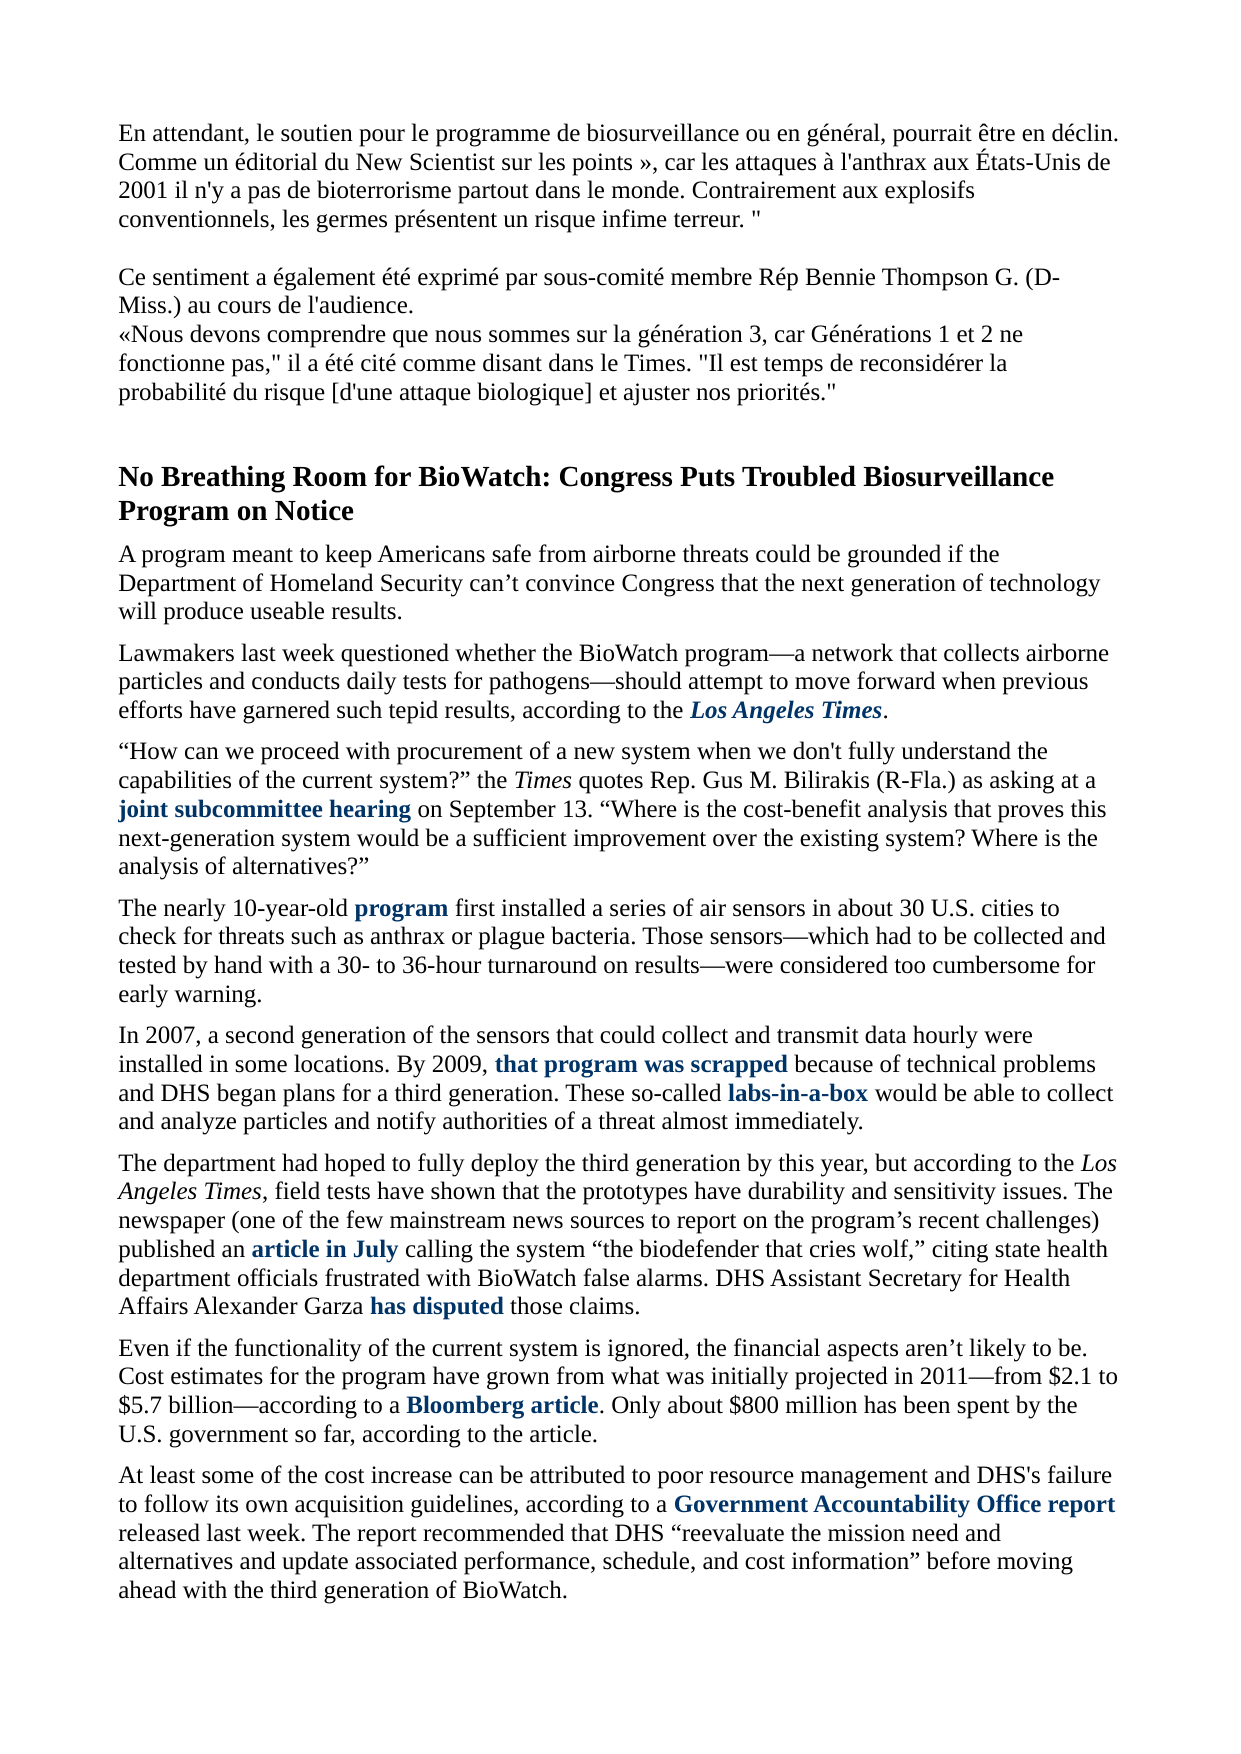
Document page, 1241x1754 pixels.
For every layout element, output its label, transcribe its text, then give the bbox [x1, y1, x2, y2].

text En attendant, le soutien pour le programme de biosurveillance ou en général, pourrait être en déclin. Comme un éditorial du New Scientist sur les points », car les attaques à l'anthrax aux États-Unis de 2001 il n'y a pas de bioterrorisme partout dans le monde. Contrairement aux explosifs conventionnels, les germes présentent un risque infime terreur. " Ce sentiment a également été exprimé par sous-comité membre Rép Bennie Thompson G. (D-Miss.) au cours de l'audience. «Nous devons comprendre que nous sommes sur la génération 3, car Générations 1 et 2 ne fonctionne pas," il a été cité comme disant dans le Times. "Il est temps de reconsidérer la probabilité du risque [d'une attaque biologique] et ajuster nos priorités." [118, 118, 1122, 406]
text Lawmakers last week questioned whether the BioWatch program—a network that collects airborne particles and conducts daily tests for pathogens—should attempt to move forward when previous efforts have garnered such tepid results, according to the Los Angeles Times. [118, 638, 1122, 724]
subtitle No Breathing Room for BioWatch: Congress Puts Troubled Biosurveillance Program on Notice [118, 459, 1122, 526]
text “How can we proceed with procurement of a new system when we don't fully understand the capabilities of the current system?” the Times quotes Rep. Gus M. Bilirakis (R-Fla.) as asking at a joint subcommittee hearing on September 13. “Where is the cost-benefit analysis that proves this next-generation system would be a sufficient improvement over the existing system? Where is the analysis of alternatives?” [118, 736, 1122, 880]
text In 2007, a second generation of the sensors that could collect and transmit data hourly were installed in some locations. By 2009, that program was scrapped because of technical problems and DHS began plans for a third generation. These so-called labs-in-a-box would be able to collect and analyze particles and notify authorities of a threat almost immediately. [118, 1020, 1122, 1135]
text At least some of the cost increase can be attributed to poor resource management and DHS's failure to follow its own acquisition guidelines, according to a Government Accountability Office report released last week. The report recommended that DHS “reevaluate the mission need and alternatives and update associated performance, schedule, and cost information” before moving ahead with the third generation of BioWatch. [118, 1460, 1122, 1604]
text The department had hoped to fully deploy the third generation by this year, but according to the Los Angeles Times, field tests have shown that the prototypes have durability and sensitivity issues. The newspaper (one of the few mainstream news sources to report on the program’s recent challenges) published an article in July calling the system “the biodefender that cries wolf,” citing state health department officials frustrated with BioWatch false alarms. DHS Assistant Secretary for Health Affairs Alexander Garza has disputed those claims. [118, 1148, 1122, 1320]
text A program meant to keep Americans safe from airborne threats could be grounded if the Department of Homeland Security can’t convince Congress that the next generation of technology will produce useable results. [118, 539, 1122, 625]
text Even if the functionality of the current system is ignored, the financial aspects aren’t likely to be. Cost estimates for the program have grown from what was initially projected in 2011—from $2.1 to $5.7 billion—according to a Bloomberg article. Only about $800 million has been spent by the U.S. government so far, according to the article. [118, 1333, 1122, 1448]
text The nearly 10-year-old program first installed a series of air sensors in about 30 U.S. cities to check for threats such as anthrax or plague bacteria. Those sensors—which had to be collected and tested by hand with a 30- to 36-hour turnaround on results—were considered too cumbersome for early warning. [118, 893, 1122, 1008]
